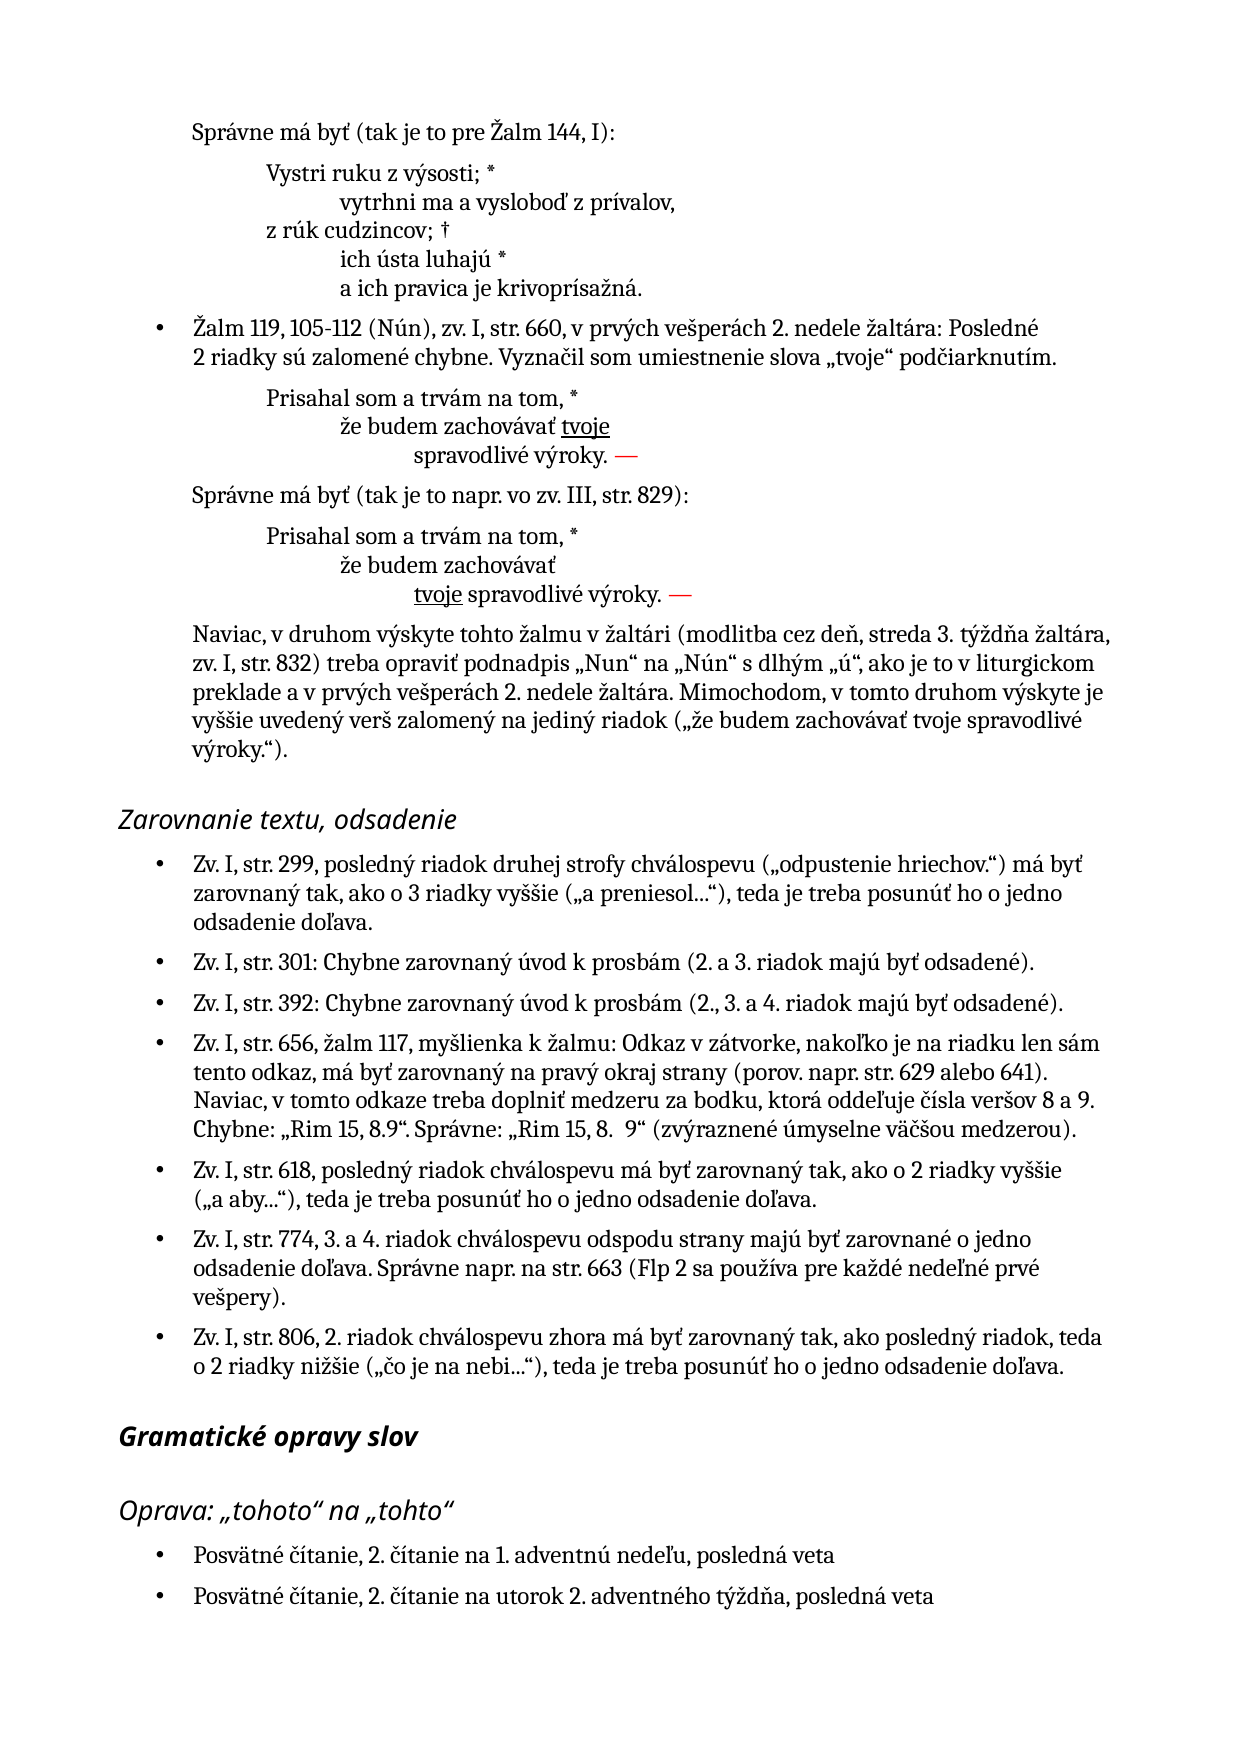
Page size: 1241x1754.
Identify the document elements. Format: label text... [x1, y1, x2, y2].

text Prisahal som a trvám na tom, * že budem zachovávať tvoje spravodlivé výroky. — [266, 522, 1122, 608]
list Zv. I, str. 806, 2. riadok chválospevu zhora má byť zarovnaný tak, ako posledný riadok, teda o 2 riadky nižšie („čo je na nebi...“), teda je treba posunúť ho o jedno odsadenie doľava. [156, 1323, 1122, 1381]
text Správne má byť (tak je to pre Žalm 144, I): [192, 118, 1122, 147]
list Zv. I, str. 774, 3. a 4. riadok chválospevu odspodu strany majú byť zarovnané o jedno odsadenie doľava. Správne napr. na str. 663 (Flp 2 sa používa pre každé nedeľné prvé vešpery). [156, 1225, 1122, 1311]
list Zv. I, str. 301: Chybne zarovnaný úvod k prosbám (2. a 3. riadok majú byť odsadené). [156, 948, 1122, 977]
subtitle Oprava: „tohoto“ na „tohto“ [118, 1492, 1122, 1528]
subtitle Gramatické opravy slov [118, 1417, 1122, 1454]
text Prisahal som a trvám na tom, * že budem zachovávať tvoje spravodlivé výroky. — [266, 383, 1122, 470]
list Zv. I, str. 618, posledný riadok chválospevu má byť zarovnaný tak, ako o 2 riadky vyššie („a aby...“), teda je treba posunúť ho o jedno odsadenie doľava. [156, 1156, 1122, 1213]
list Zv. I, str. 656, žalm 117, myšlienka k žalmu: Odkaz v zátvorke, nakoľko je na riadku len sám tento odkaz, má byť zarovnaný na pravý okraj strany (porov. napr. str. 629 alebo 641). Naviac, v tomto odkaze treba doplniť medzeru za bodku, ktorá oddeľuje čísla veršov 8 a 9. Chybne: „Rim 15, 8.9“. Správne: „Rim 15, 8. 9“ (zvýraznené úmyselne väčšou medzerou). [156, 1029, 1122, 1144]
text Vystri ruku z výsosti; * vytrhni ma a vysloboď z prívalov, z rúk cudzincov; † ich ústa luhajú * a ich pravica je krivoprísažná. [266, 159, 1122, 302]
subtitle Zarovnanie textu, odsadenie [118, 801, 1122, 837]
list Posvätné čítanie, 2. čítanie na 1. adventnú nedeľu, posledná veta [156, 1541, 1122, 1570]
list Zv. I, str. 299, posledný riadok druhej strofy chválospevu („odpustenie hriechov.“) má byť zarovnaný tak, ako o 3 riadky vyššie („a preniesol...“), teda je treba posunúť ho o jedno odsadenie doľava. [156, 850, 1122, 936]
text Správne má byť (tak je to napr. vo zv. III, str. 829): [192, 481, 1122, 510]
text Naviac, v druhom výskyte tohto žalmu v žaltári (modlitba cez deň, streda 3. týždňa žaltára, zv. I, str. 832) treba opraviť podnadpis „Nun“ na „Nún“ s dlhým „ú“, ako je to v liturgickom preklade a v prvých vešperách 2. nedele žaltára. Mimochodom, v tomto druhom výskyte je vyššie uvedený verš zalomený na jediný riadok („že budem zachovávať tvoje spravodlivé výroky.“). [192, 620, 1122, 764]
list Zv. I, str. 392: Chybne zarovnaný úvod k prosbám (2., 3. a 4. riadok majú byť odsadené). [156, 988, 1122, 1017]
list Žalm 119, 105-112 (Nún), zv. I, str. 660, v prvých vešperách 2. nedele žaltára: Posledné 2 riadky sú zalomené chybne. Vyznačil som umiestnenie slova „tvoje“ podčiarknutím. [156, 314, 1122, 372]
list Posvätné čítanie, 2. čítanie na utorok 2. adventného týždňa, posledná veta [156, 1582, 1122, 1610]
